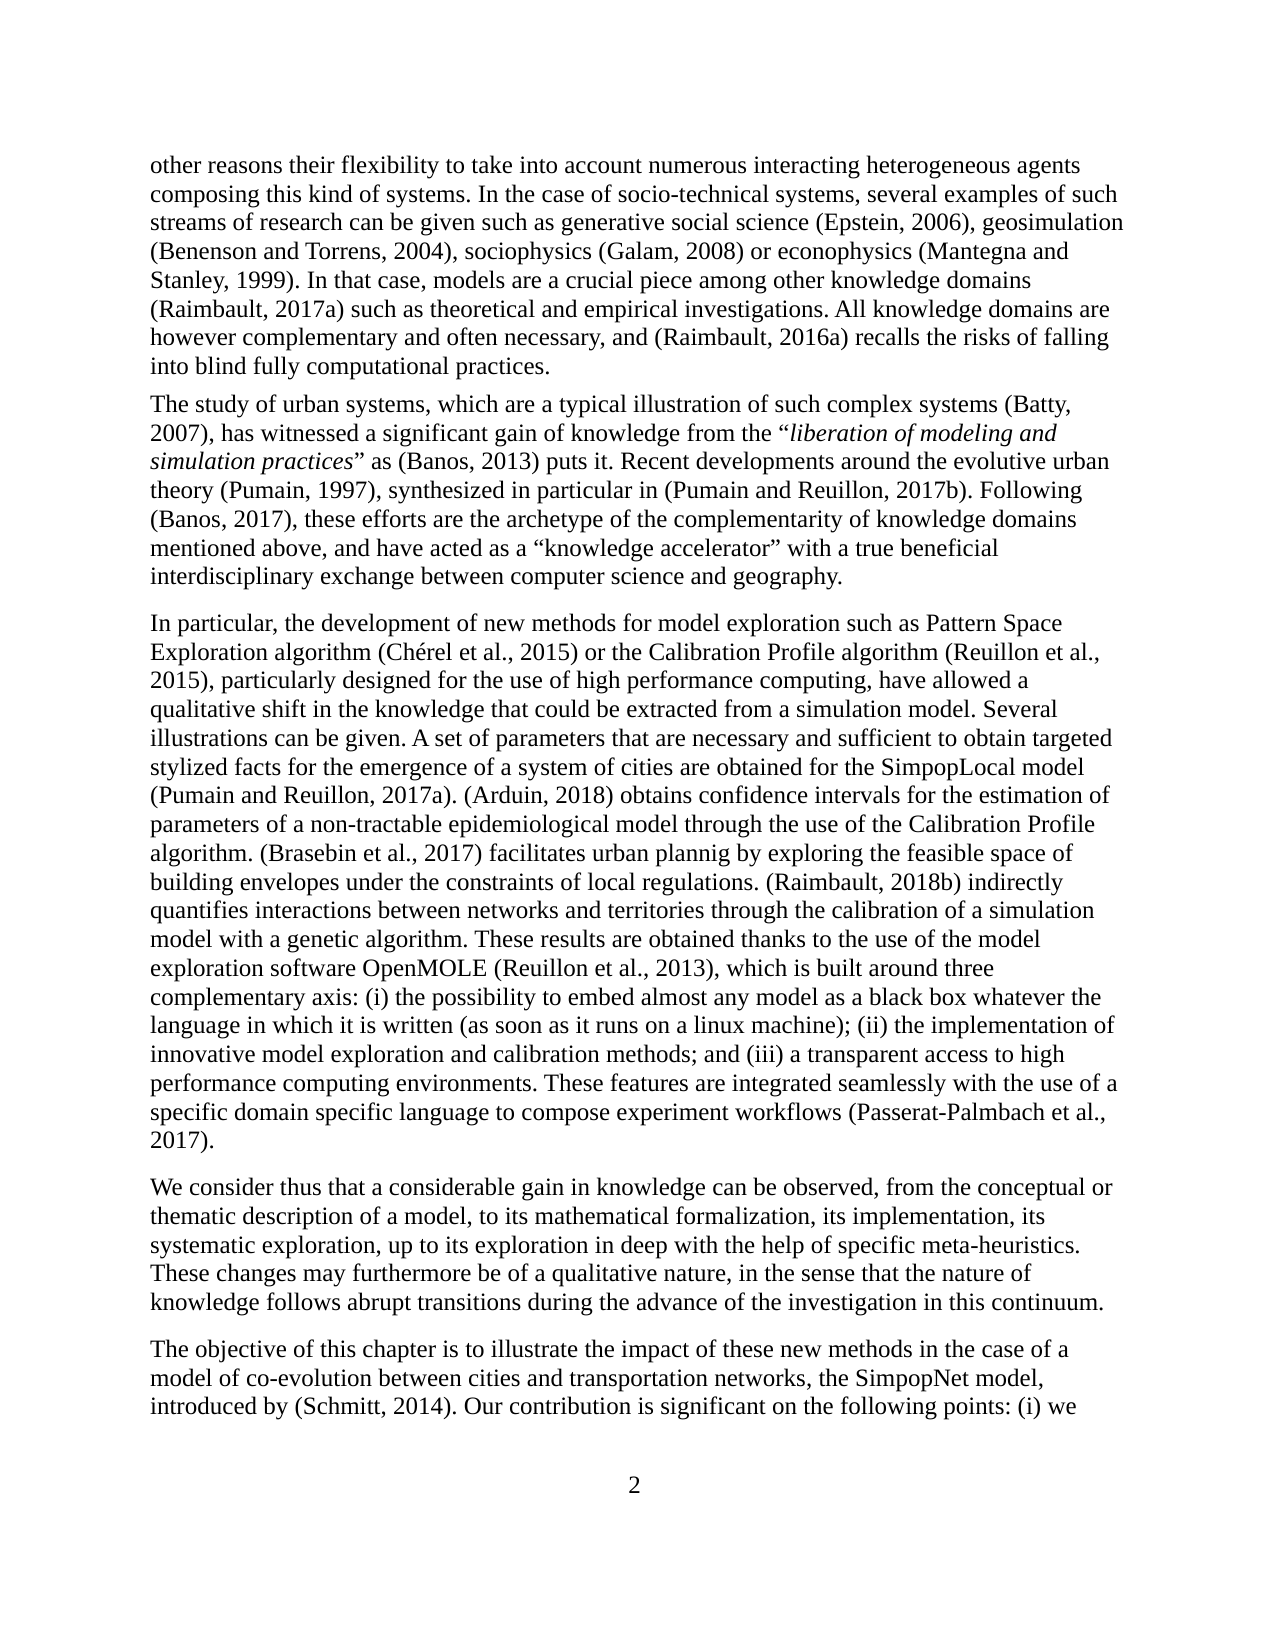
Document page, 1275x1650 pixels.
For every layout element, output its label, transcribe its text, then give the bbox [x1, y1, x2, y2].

text We consider thus that a considerable gain in knowledge can be observed, from the conceptual or thematic description of a model, to its mathematical formalization, its implementation, its systematic exploration, up to its exploration in deep with the help of specific meta-heuristics. These changes may furthermore be of a qualitative nature, in the sense that the nature of knowledge follows abrupt transitions during the advance of the investigation in this continuum. [150, 1172, 1125, 1316]
text The study of urban systems, which are a typical illustration of such complex systems (Batty, 2007), has witnessed a significant gain of knowledge from the “liberation of modeling and simulation practices” as (Banos, 2013) puts it. Recent developments around the evolutive urban theory (Pumain, 1997), synthesized in particular in (Pumain and Reuillon, 2017b). Following (Banos, 2017), these efforts are the archetype of the complementarity of knowledge domains mentioned above, and have acted as a “knowledge accelerator” with a true beneficial interdisciplinary exchange between computer science and geography. [150, 389, 1125, 590]
text In particular, the development of new methods for model exploration such as Pattern Space Exploration algorithm (Chérel et al., 2015) or the Calibration Profile algorithm (Reuillon et al., 2015), particularly designed for the use of high performance computing, have allowed a qualitative shift in the knowledge that could be extracted from a simulation model. Several illustrations can be given. A set of parameters that are necessary and sufficient to obtain targeted stylized facts for the emergence of a system of cities are obtained for the SimpopLocal model (Pumain and Reuillon, 2017a). (Arduin, 2018) obtains confidence intervals for the estimation of parameters of a non-tractable epidemiological model through the use of the Calibration Profile algorithm. (Brasebin et al., 2017) facilitates urban plannig by exploring the feasible space of building envelopes under the constraints of local regulations. (Raimbault, 2018b) indirectly quantifies interactions between networks and territories through the calibration of a simulation model with a genetic algorithm. These results are obtained thanks to the use of the model exploration software OpenMOLE (Reuillon et al., 2013), which is built around three complementary axis: (i) the possibility to embed almost any model as a black box whatever the language in which it is written (as soon as it runs on a linux machine); (ii) the implementation of innovative model exploration and calibration methods; and (iii) a transparent access to high performance computing environments. These features are integrated seamlessly with the use of a specific domain specific language to compose experiment workflows (Passerat-Palmbach et al., 2017). [150, 608, 1125, 1154]
text other reasons their flexibility to take into account numerous interacting heterogeneous agents composing this kind of systems. In the case of socio-technical systems, several examples of such streams of research can be given such as generative social science (Epstein, 2006), geosimulation (Benenson and Torrens, 2004), sociophysics (Galam, 2008) or econophysics (Mantegna and Stanley, 1999). In that case, models are a crucial piece among other knowledge domains (Raimbault, 2017a) such as theoretical and empirical investigations. All knowledge domains are however complementary and often necessary, and (Raimbault, 2016a) recalls the risks of falling into blind fully computational practices. [150, 150, 1125, 380]
text The objective of this chapter is to illustrate the impact of these new methods in the case of a model of co-evolution between cities and transportation networks, the SimpopNet model, introduced by (Schmitt, 2014). Our contribution is significant on the following points: (i) we [150, 1334, 1125, 1420]
